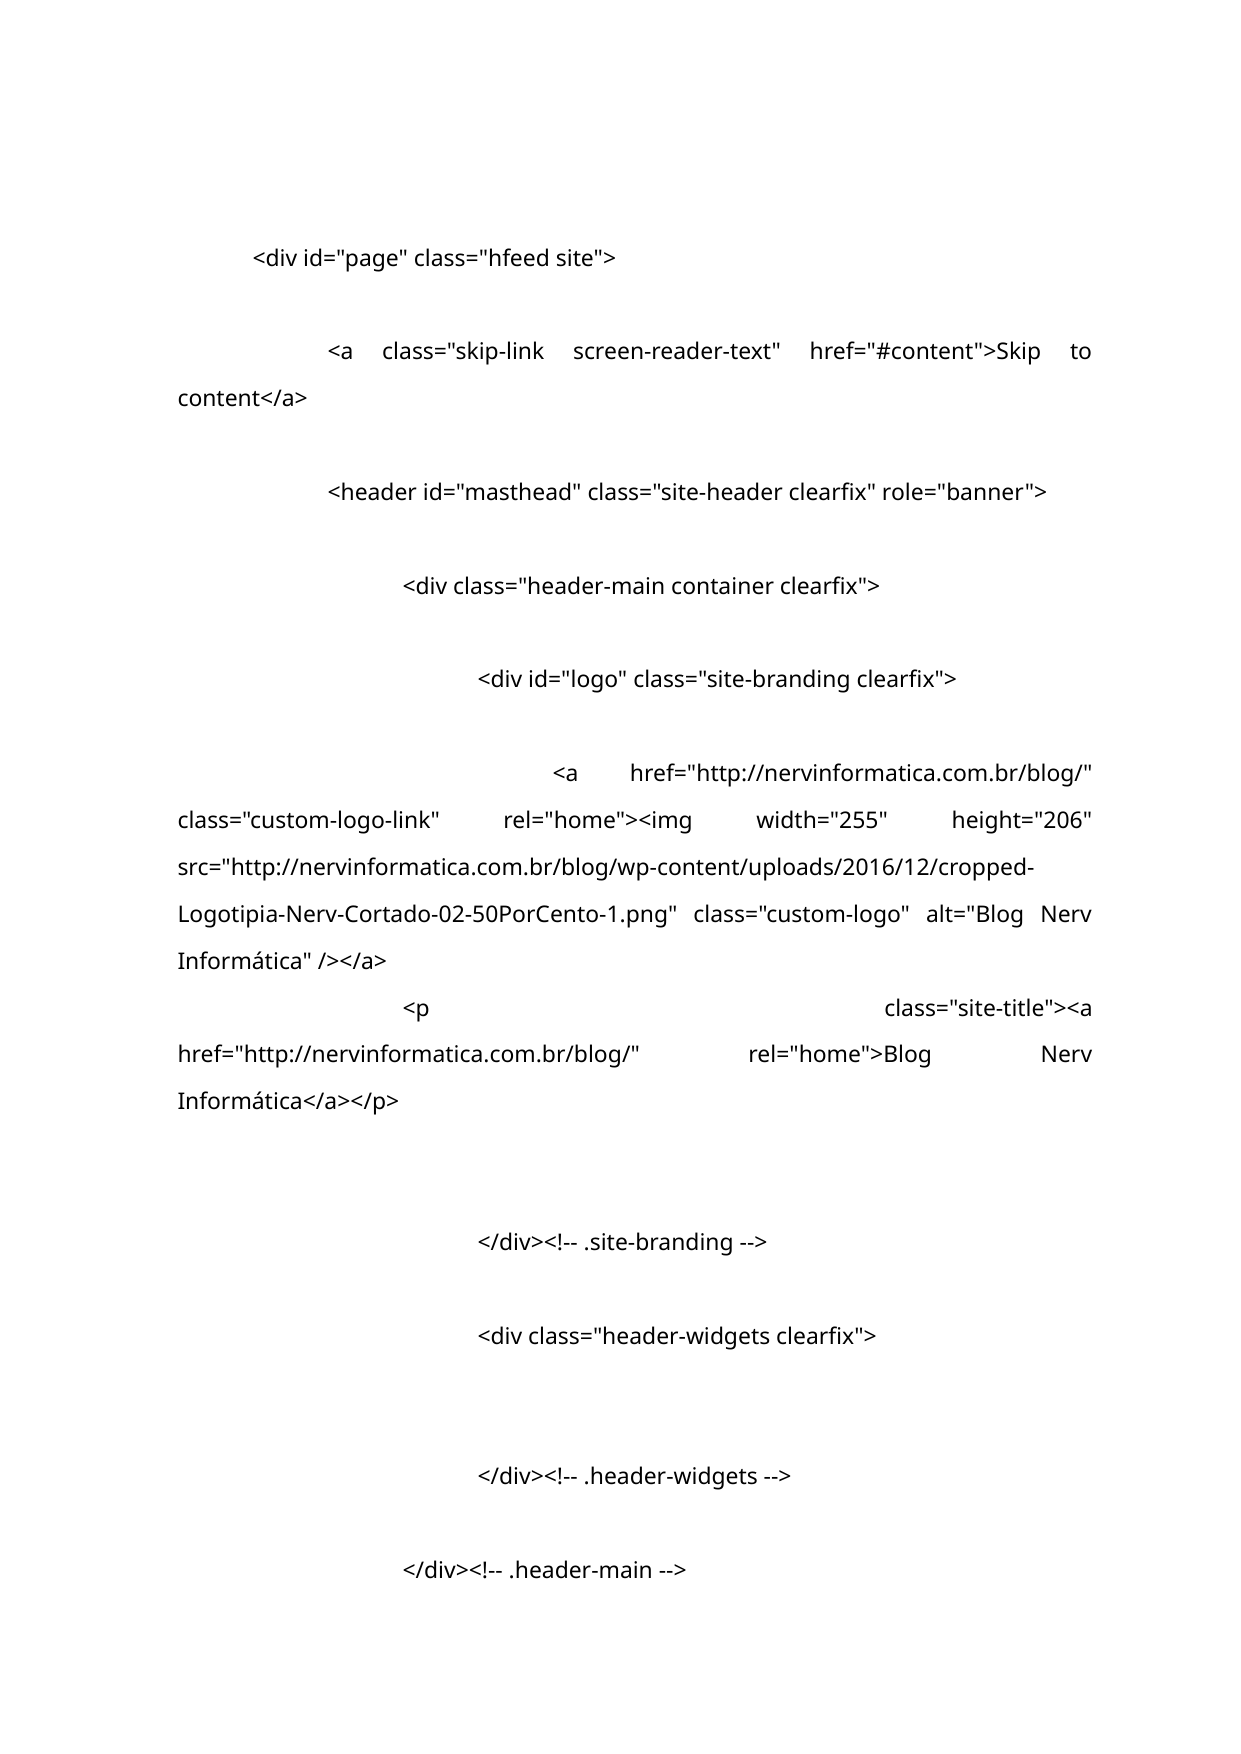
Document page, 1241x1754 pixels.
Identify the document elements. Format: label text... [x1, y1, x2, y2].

text </div><!-- .header-widgets --> [177, 1460, 1092, 1491]
text <a class="skip-link screen-reader-text" href="#content">Skip to content</a> [177, 335, 1092, 413]
text <p class="site-title"><a href="http://nervinformatica.com.br/blog/" rel="home">Blog Nerv Informática</a></p> [177, 991, 1092, 1116]
text <a href="http://nervinformatica.com.br/blog/" class="custom-logo-link" rel="home"><img width="255" height="206" src="http://nervinformatica.com.br/blog/wp-content/uploads/2016/12/cropped-Logotipia-Nerv-Cortado-02-50PorCento-1.png" class="custom-logo" alt="Blog Nerv Informática" /></a> [177, 757, 1092, 976]
text <div class="header-main container clearfix"> [177, 569, 1092, 601]
text </div><!-- .header-main --> [177, 1554, 1092, 1585]
text <header id="masthead" class="site-header clearfix" role="banner"> [177, 476, 1092, 507]
text </div><!-- .site-branding --> [177, 1226, 1092, 1257]
text <div class="header-widgets clearfix"> [177, 1319, 1092, 1351]
text <div id="page" class="hfeed site"> [177, 241, 1092, 273]
text <div id="logo" class="site-branding clearfix"> [177, 663, 1092, 694]
